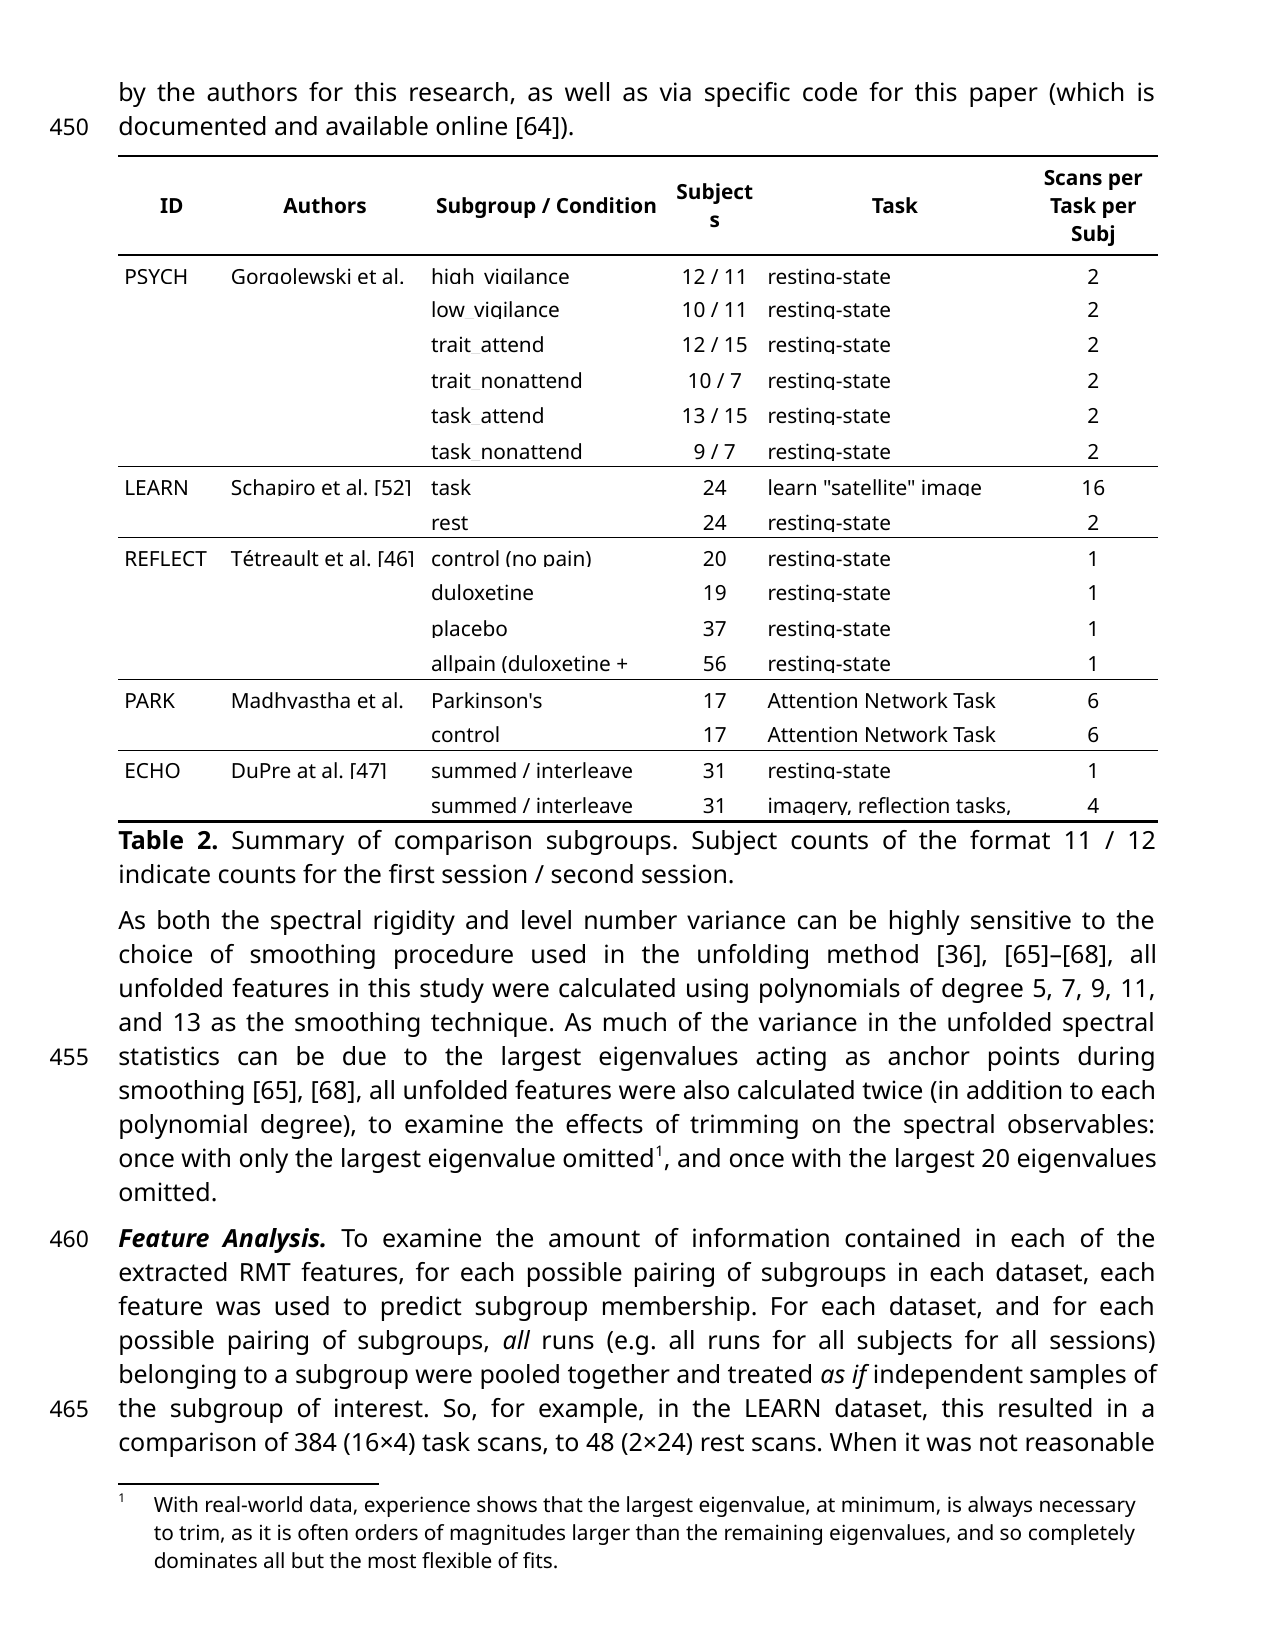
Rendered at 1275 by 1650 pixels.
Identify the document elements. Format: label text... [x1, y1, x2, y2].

table_cell [225, 289, 425, 324]
table_header Task [761, 157, 1028, 254]
table_cell 2 [1028, 325, 1158, 360]
table_cell [118, 714, 225, 749]
table_cell LEARN [118, 467, 225, 502]
table_cell imagery, reflection tasks, [761, 785, 1028, 820]
text by the authors for this research, as well as via specific code for this paper (which is documented and available online [64]). [118, 75, 1157, 143]
table_header Subgroup / Condition [425, 157, 668, 254]
table_cell 2 [1028, 256, 1158, 289]
table_cell task_attend [425, 395, 668, 431]
table_cell control [425, 714, 668, 749]
table_cell resting-state [761, 573, 1028, 608]
table_cell Tétreault et al. [46] [225, 538, 425, 572]
text With real-world data, experience shows that the largest eigenvalue, at minimum, is always necessary to trim, as it is often orders of magnitudes larger than the remaining eigenvalues, and so completely dominates all but the most flexible of fits. [118, 1490, 1157, 1575]
table_cell 1 [1028, 751, 1158, 785]
table_cell [118, 325, 225, 360]
table_cell resting-state [761, 608, 1028, 643]
table_cell rest [425, 502, 668, 537]
table_cell REFLECT [118, 538, 225, 572]
table_cell [118, 502, 225, 537]
table_cell [118, 643, 225, 679]
table_cell 2 [1028, 502, 1158, 537]
table_cell duloxetine [425, 573, 668, 608]
table_cell resting-state [761, 395, 1028, 431]
table_cell 6 [1028, 680, 1158, 714]
table_cell [225, 573, 425, 608]
table_cell [225, 785, 425, 820]
table_cell [118, 785, 225, 820]
table_cell 31 [668, 751, 761, 785]
table_cell 20 [668, 538, 761, 572]
table_cell 17 [668, 680, 761, 714]
table_cell 12 / 11 [668, 256, 761, 289]
table_cell 1 [1028, 573, 1158, 608]
table_cell [225, 608, 425, 643]
table_cell 56 [668, 643, 761, 679]
table_cell 9 / 7 [668, 431, 761, 466]
text Table 2. Summary of comparison subgroups. Subject counts of the format 11 / 12 indicate counts for the first session / second session. [118, 823, 1157, 891]
table_cell resting-state [761, 360, 1028, 395]
table_cell summed / interleave [425, 751, 668, 785]
table_cell 19 [668, 573, 761, 608]
table_cell resting-state [761, 751, 1028, 785]
table_cell [118, 360, 225, 395]
table_cell 16 [1028, 467, 1158, 502]
table_cell task [425, 467, 668, 502]
table_cell [225, 325, 425, 360]
table_cell resting-state [761, 256, 1028, 289]
table_cell [118, 395, 225, 431]
text As both the spectral rigidity and level number variance can be highly sensitive to the choice of smoothing procedure used in the unfolding method [36], [65]–[68], all unfolded features in this study were calculated using polynomials of degree 5, 7, 9, 11, and 13 as the smoothing technique. As much of the variance in the unfolded spectral statistics can be due to the largest eigenvalues acting as anchor points during smoothing [65], [68], all unfolded features were also calculated twice (in addition to each polynomial degree), to examine the effects of trimming on the spectral observables: once with only the largest eigenvalue omitted, and once with the largest 20 eigenvalues omitted. [118, 902, 1157, 1209]
table_cell 24 [668, 467, 761, 502]
table_cell Gorgolewski et al. [42] [225, 256, 425, 289]
table_cell resting-state [761, 289, 1028, 324]
table_cell 1 [1028, 608, 1158, 643]
table_cell [225, 431, 425, 466]
table_cell trait_nonattend [425, 360, 668, 395]
table_cell 2 [1028, 395, 1158, 431]
table_cell resting-state [761, 643, 1028, 679]
table_cell 2 [1028, 431, 1158, 466]
table_cell 1 [1028, 538, 1158, 572]
table_cell 31 [668, 785, 761, 820]
table_cell task_nonattend [425, 431, 668, 466]
table_cell Attention Network Task [51] [761, 714, 1028, 749]
table_cell summed / interleave [425, 785, 668, 820]
table_cell 2 [1028, 360, 1158, 395]
table_cell [118, 289, 225, 324]
table_cell [118, 431, 225, 466]
table_cell 10 / 7 [668, 360, 761, 395]
table_cell [225, 395, 425, 431]
table_header Scans per Task per Subj [1028, 157, 1158, 254]
table_cell resting-state [761, 431, 1028, 466]
table_cell PARK [118, 680, 225, 714]
table_cell resting-state [761, 538, 1028, 572]
table_header Subjects [668, 157, 761, 254]
table_cell Madhyastha et al. [50] [225, 680, 425, 714]
table_cell 4 [1028, 785, 1158, 820]
table_cell learn "satellite" image sketches [761, 467, 1028, 502]
table_cell [118, 608, 225, 643]
table_cell placebo [425, 608, 668, 643]
table_cell Attention Network Task [51] [761, 680, 1028, 714]
table_cell 1 [1028, 643, 1158, 679]
table_cell Schapiro et al. [52] [225, 467, 425, 502]
table_cell [118, 573, 225, 608]
table_cell 17 [668, 714, 761, 749]
table_cell 6 [1028, 714, 1158, 749]
table_cell resting-state [761, 502, 1028, 537]
table_cell 2 [1028, 289, 1158, 324]
table_cell high_vigilance [425, 256, 668, 289]
table_cell [225, 360, 425, 395]
table_cell low_vigilance [425, 289, 668, 324]
table_cell [225, 714, 425, 749]
table_cell ECHO [118, 751, 225, 785]
table_cell PSYCH [118, 256, 225, 289]
table_cell 12 / 15 [668, 325, 761, 360]
table_cell 37 [668, 608, 761, 643]
table_cell 10 / 11 [668, 289, 761, 324]
table_cell control (no pain) [425, 538, 668, 572]
table_header ID [118, 157, 225, 254]
table_cell resting-state [761, 325, 1028, 360]
table_cell [225, 643, 425, 679]
table_cell DuPre at al. [47] [225, 751, 425, 785]
text Feature Analysis. To examine the amount of information contained in each of the extracted RMT features, for each possible pairing of subgroups in each dataset, each feature was used to predict subgroup membership. For each dataset, and for each possible pairing of subgroups, all runs (e.g. all runs for all subjects for all sessions) belonging to a subgroup were pooled together and treated as if independent samples of the subgroup of interest. So, for example, in the LEARN dataset, this resulted in a comparison of 384 (16×4) task scans, to 48 (2×24) rest scans. When it was not reasonable [118, 1221, 1157, 1459]
table_cell 24 [668, 502, 761, 537]
table_cell Parkinson's [425, 680, 668, 714]
table_header Authors [225, 157, 425, 254]
table_cell [225, 502, 425, 537]
table_cell allpain (duloxetine + placebo) [425, 643, 668, 679]
table_cell 13 / 15 [668, 395, 761, 431]
table_cell trait_attend [425, 325, 668, 360]
